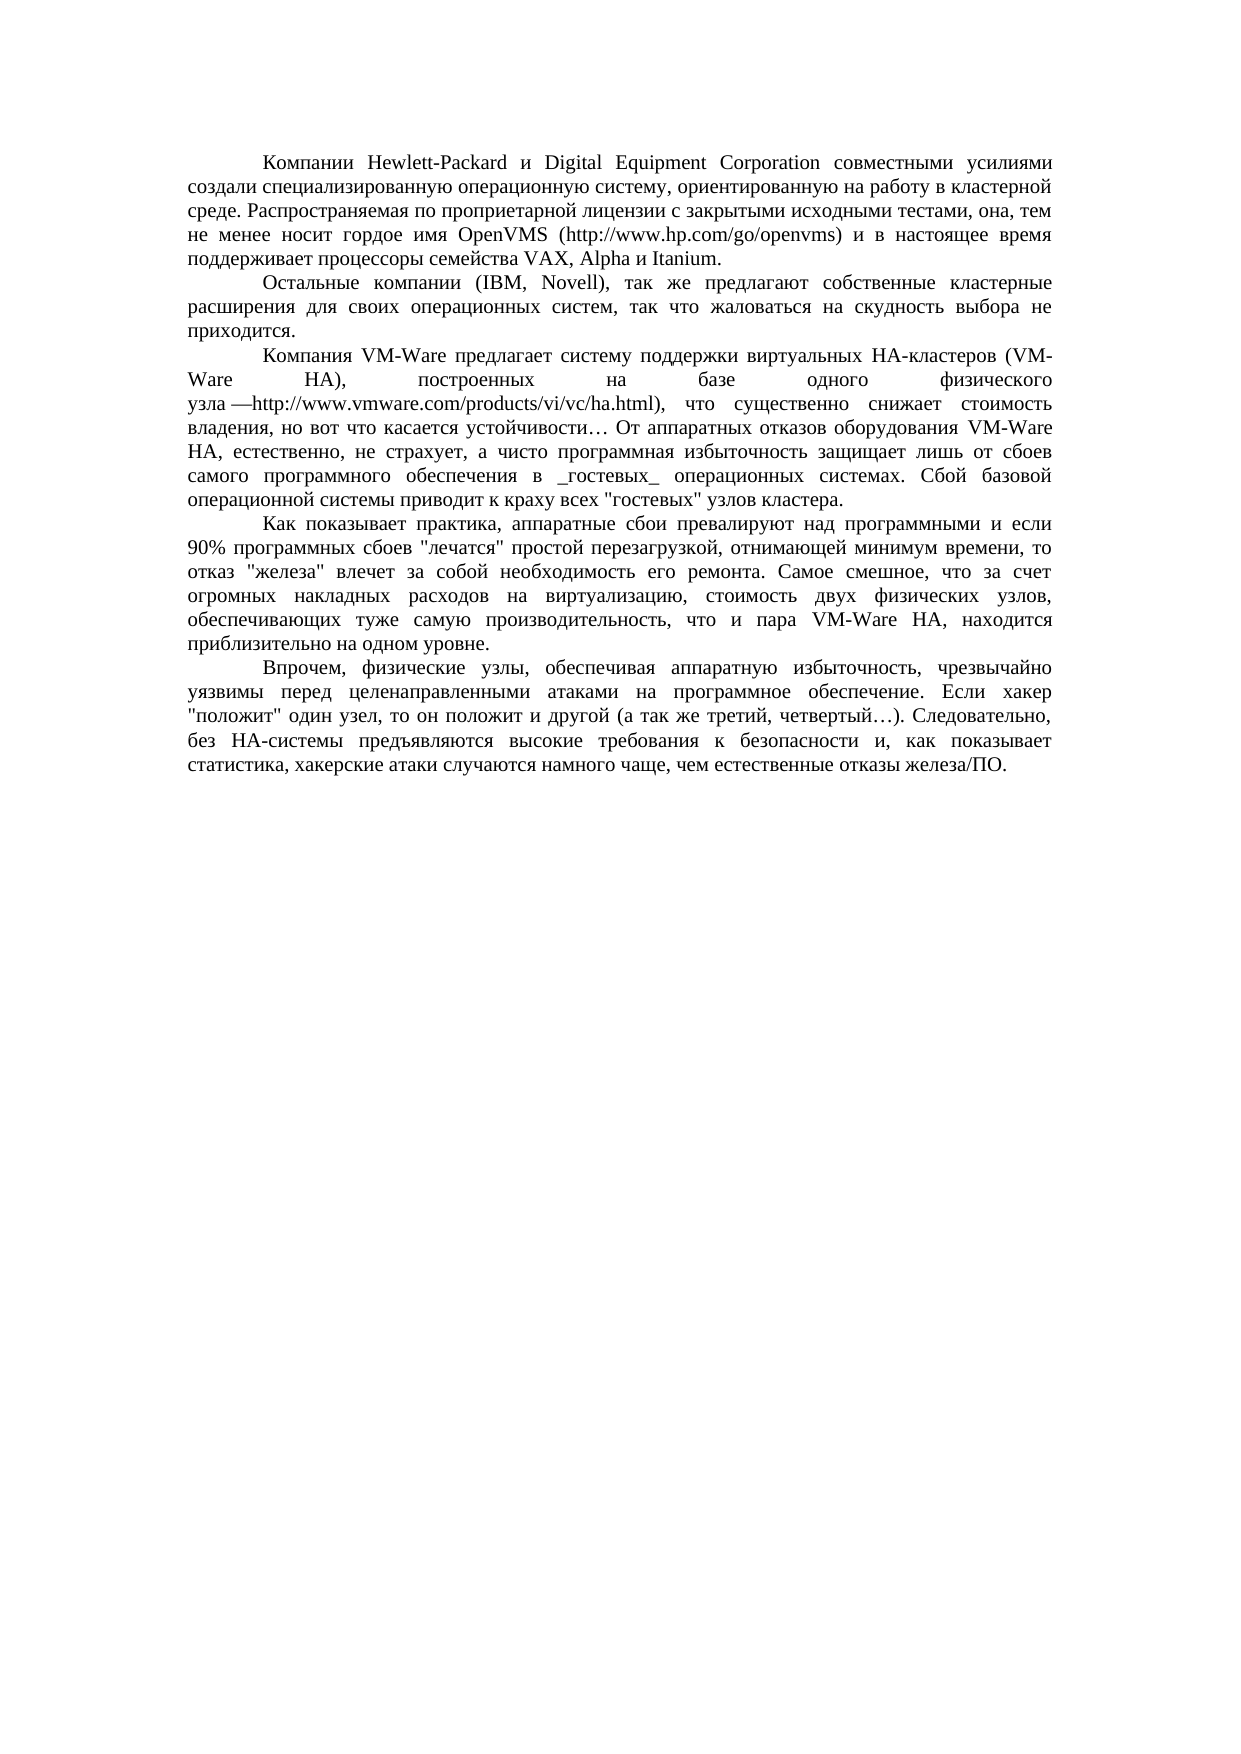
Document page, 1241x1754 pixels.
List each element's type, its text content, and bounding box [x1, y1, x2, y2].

text Как показывает практика, аппаратные сбои превалируют над программными и если 90% программных сбоев "лечатся" простой перезагрузкой, отнимающей минимум времени, то отказ "железа" влечет за собой необходимость его ремонта. Самое смешное, что за счет огромных накладных расходов на виртуализацию, стоимость двух физических узлов, обеспечивающих туже самую производительность, что и пара VM-Ware HA, находится приблизительно на одном уровне. [187, 511, 1053, 655]
text Компания VM-Ware предлагает систему поддержки виртуальных HA-кластеров (VM-Ware HA), построенных на базе одного физического узла —http://www.vmware.com/products/vi/vc/ha.html), что существенно снижает стоимость владения, но вот что касается устойчивости… От аппаратных отказов оборудования VM-Ware HA, естественно, не страхует, а чисто программная избыточность защищает лишь от сбоев самого программного обеспечения в _гостевых_ операционных системах. Сбой базовой операционной системы приводит к краху всех "гостевых" узлов кластера. [187, 342, 1053, 511]
text Впрочем, физические узлы, обеспечивая аппаратную избыточность, чрезвычайно уязвимы перед целенаправленными атаками на программное обеспечение. Если хакер "положит" один узел, то он положит и другой (а так же третий, четвертый…). Следовательно, без HA-системы предъявляются высокие требования к безопасности и, как показывает статистика, хакерские атаки случаются намного чаще, чем естественные отказы железа/ПО. [187, 655, 1053, 776]
text Остальные компании (IBM, Novell), так же предлагают собственные кластерные расширения для своих операционных систем, так что жаловаться на скудность выбора не приходится. [187, 270, 1053, 342]
text Компании Hewlett-Packard и Digital Equipment Corporation совместными усилиями создали специализированную операционную систему, ориентированную на работу в кластерной среде. Распространяемая по проприетарной лицензии с закрытыми исходными тестами, она, тем не менее носит гордое имя OpenVMS (http://www.hp.com/go/openvms) и в настоящее время поддерживает процессоры семейства VAX, Alpha и Itanium. [187, 150, 1053, 270]
